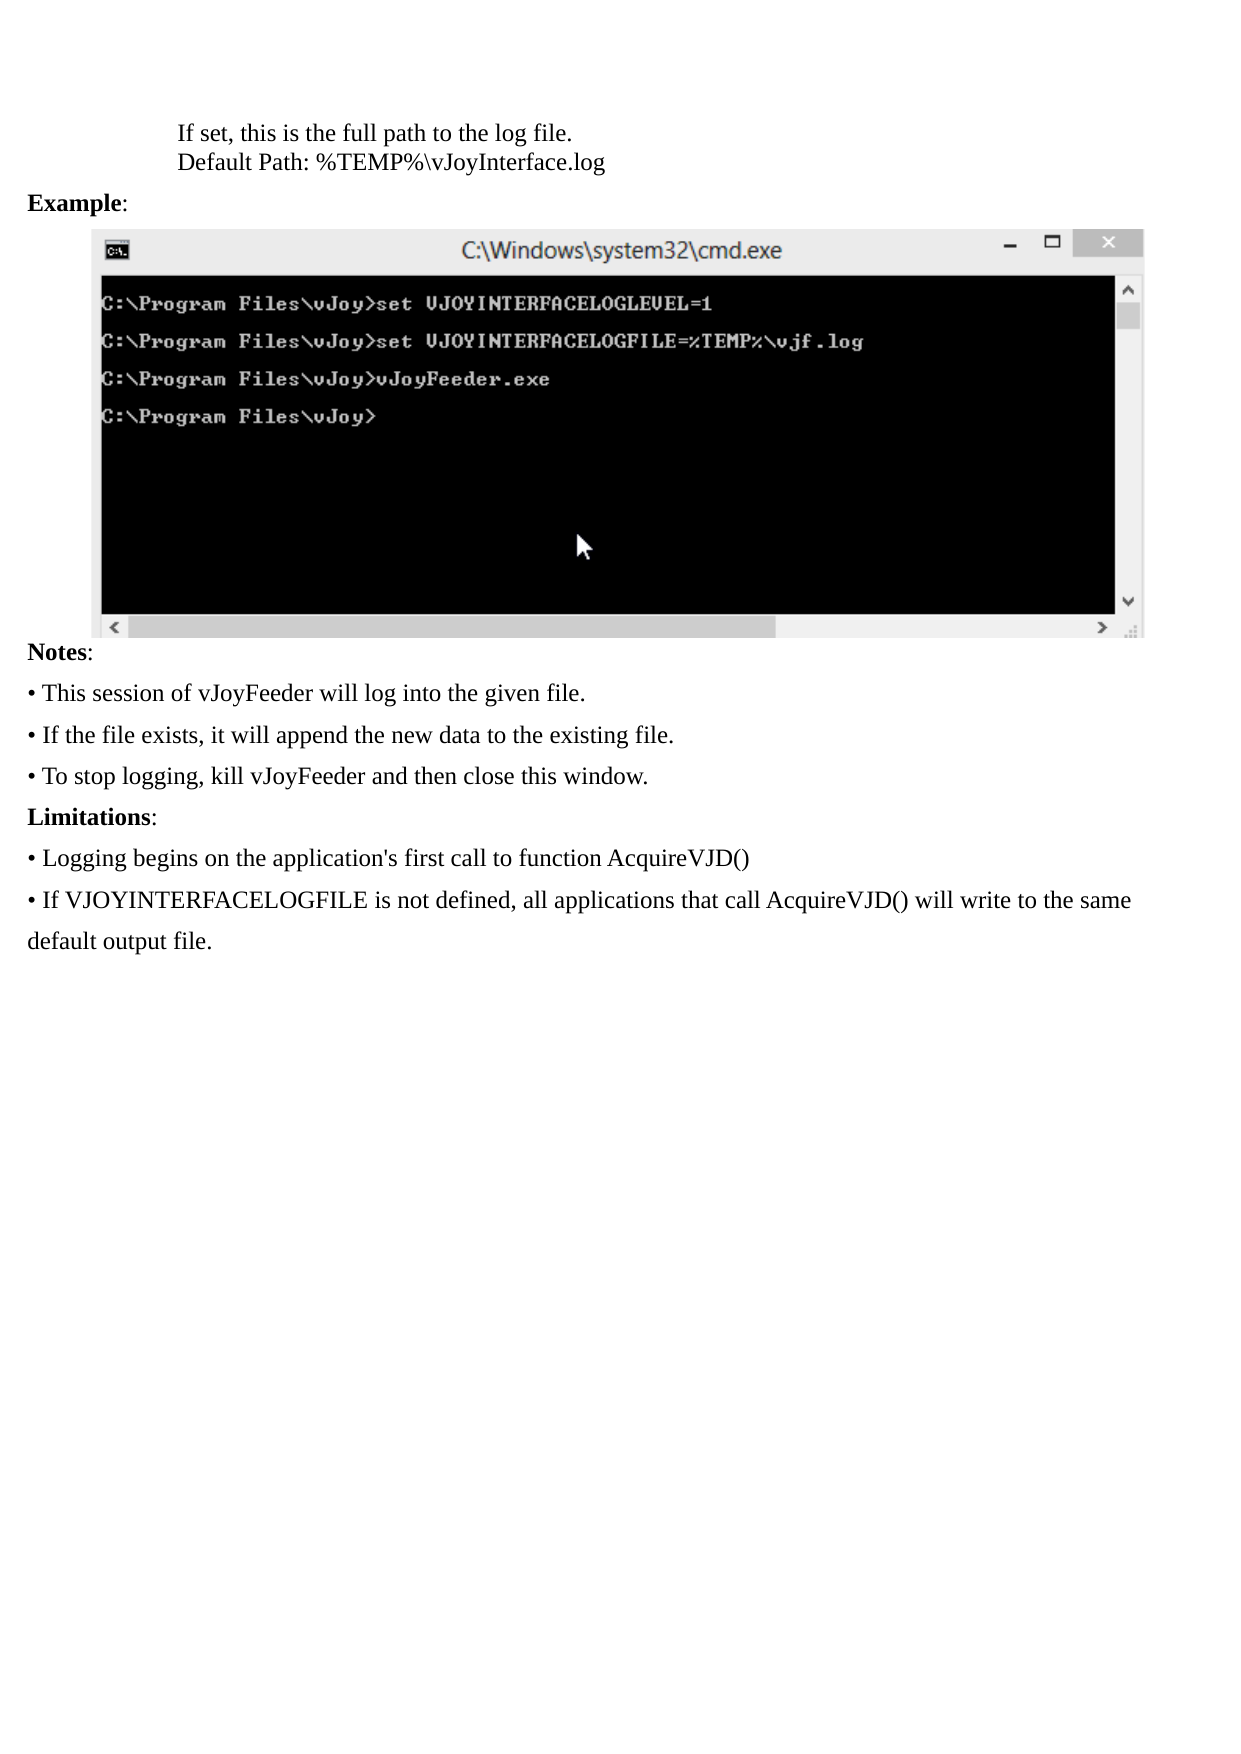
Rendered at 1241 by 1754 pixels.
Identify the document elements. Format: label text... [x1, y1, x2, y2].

text Example: [27, 188, 1209, 217]
text Limitations: [27, 802, 1209, 831]
text • This session of vJoyFeeder will log into the given file. [27, 678, 1209, 707]
text default output file. [27, 926, 1209, 955]
picture [91, 229, 1145, 638]
text • If the file exists, it will append the new data to the existing file. [27, 720, 1209, 748]
text • To stop logging, kill vJoyFeeder and then close this window. [27, 761, 1209, 790]
text If set, this is the full path to the log file. Default Path: %TEMP%\vJoyInterface.log [102, 118, 1209, 176]
text Notes: [27, 229, 1209, 666]
text • If VJOYINTERFACELOGFILE is not defined, all applications that call AcquireVJD() will write to the same [27, 885, 1209, 913]
text • Logging begins on the application's first call to function AcquireVJD() [27, 843, 1209, 872]
